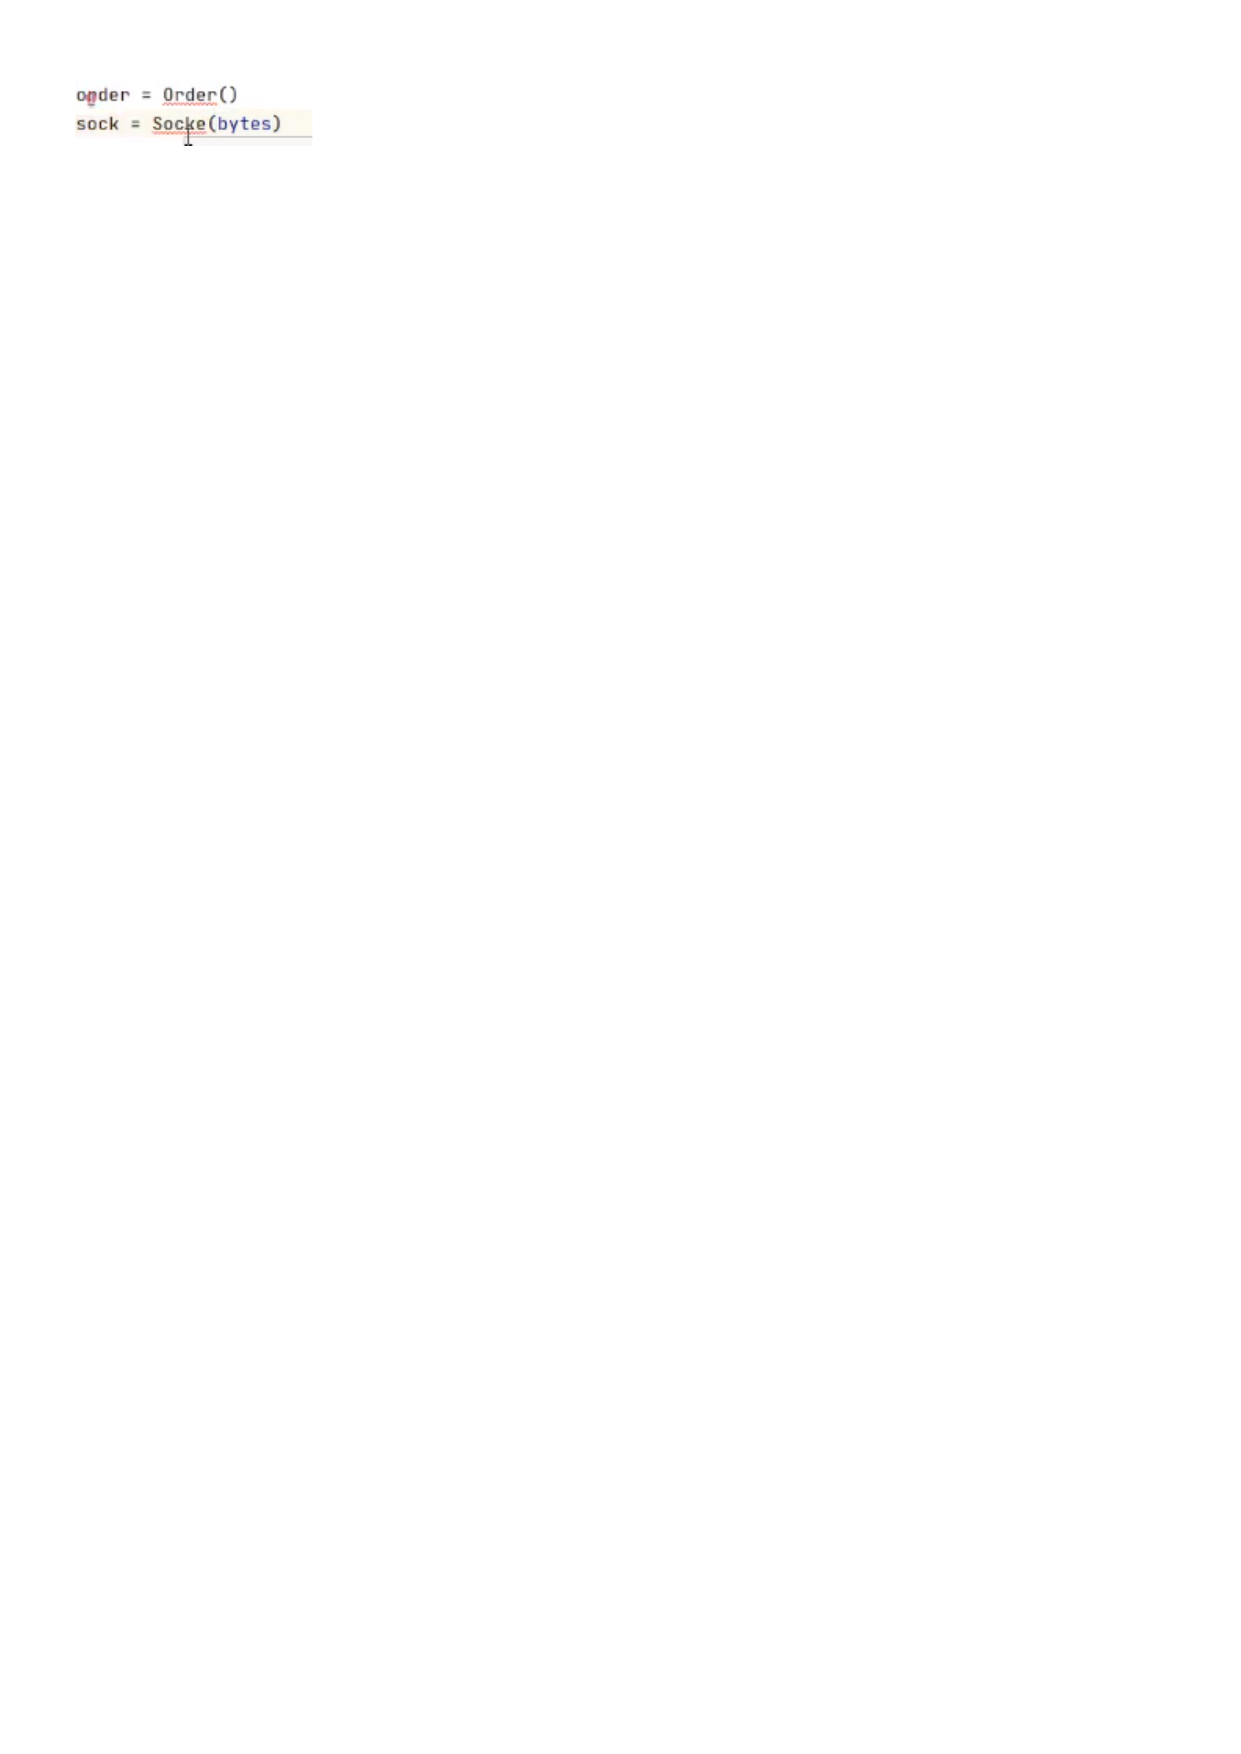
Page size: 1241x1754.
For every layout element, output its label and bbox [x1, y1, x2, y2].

picture [75, 75, 313, 146]
